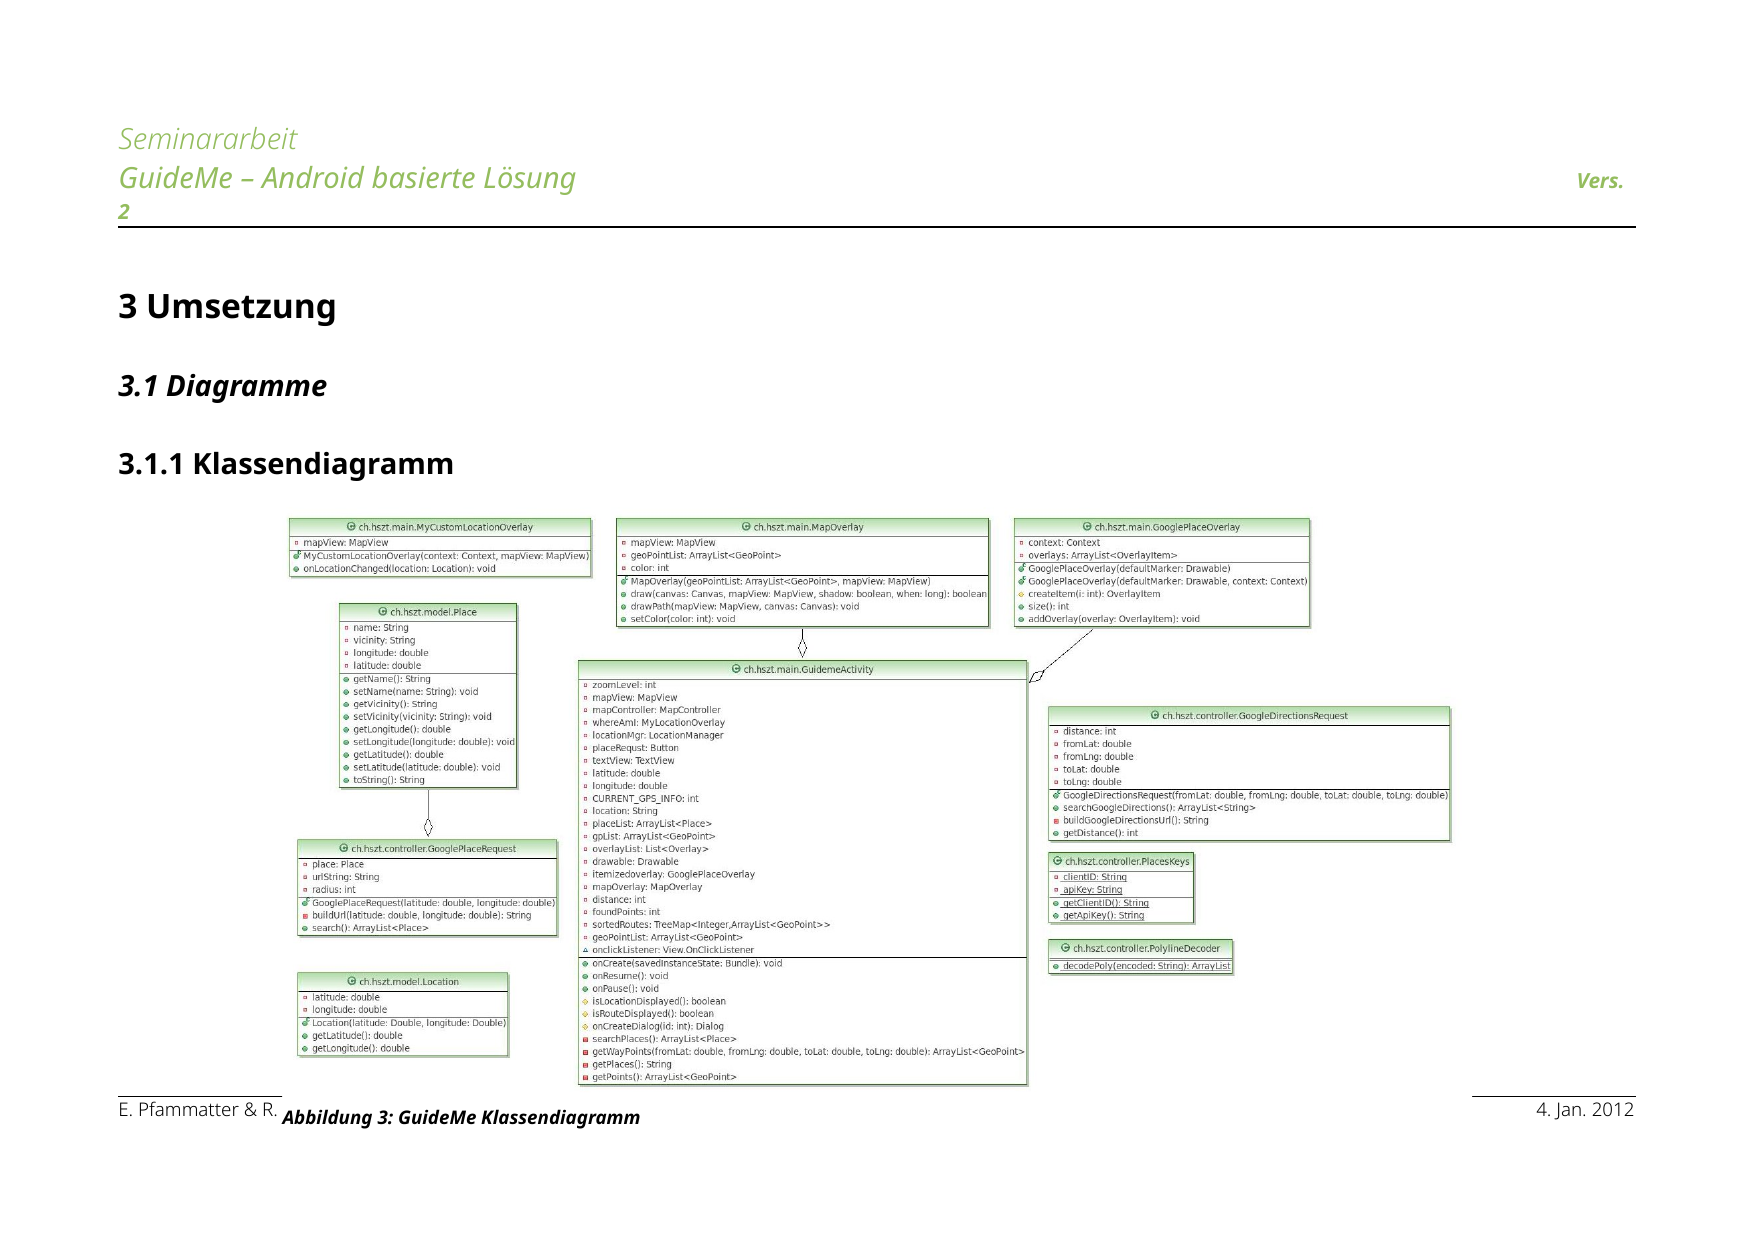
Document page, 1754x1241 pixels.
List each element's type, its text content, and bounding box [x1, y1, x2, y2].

subtitle 3.1 Diagramme [118, 366, 1636, 405]
subtitle 3 Umsetzung [118, 282, 1636, 328]
picture [282, 507, 1473, 1105]
text Abbildung 3: GuideMe Klassendiagramm [282, 1105, 1472, 1130]
subtitle 3.1.1 Klassendiagramm [118, 443, 1636, 483]
